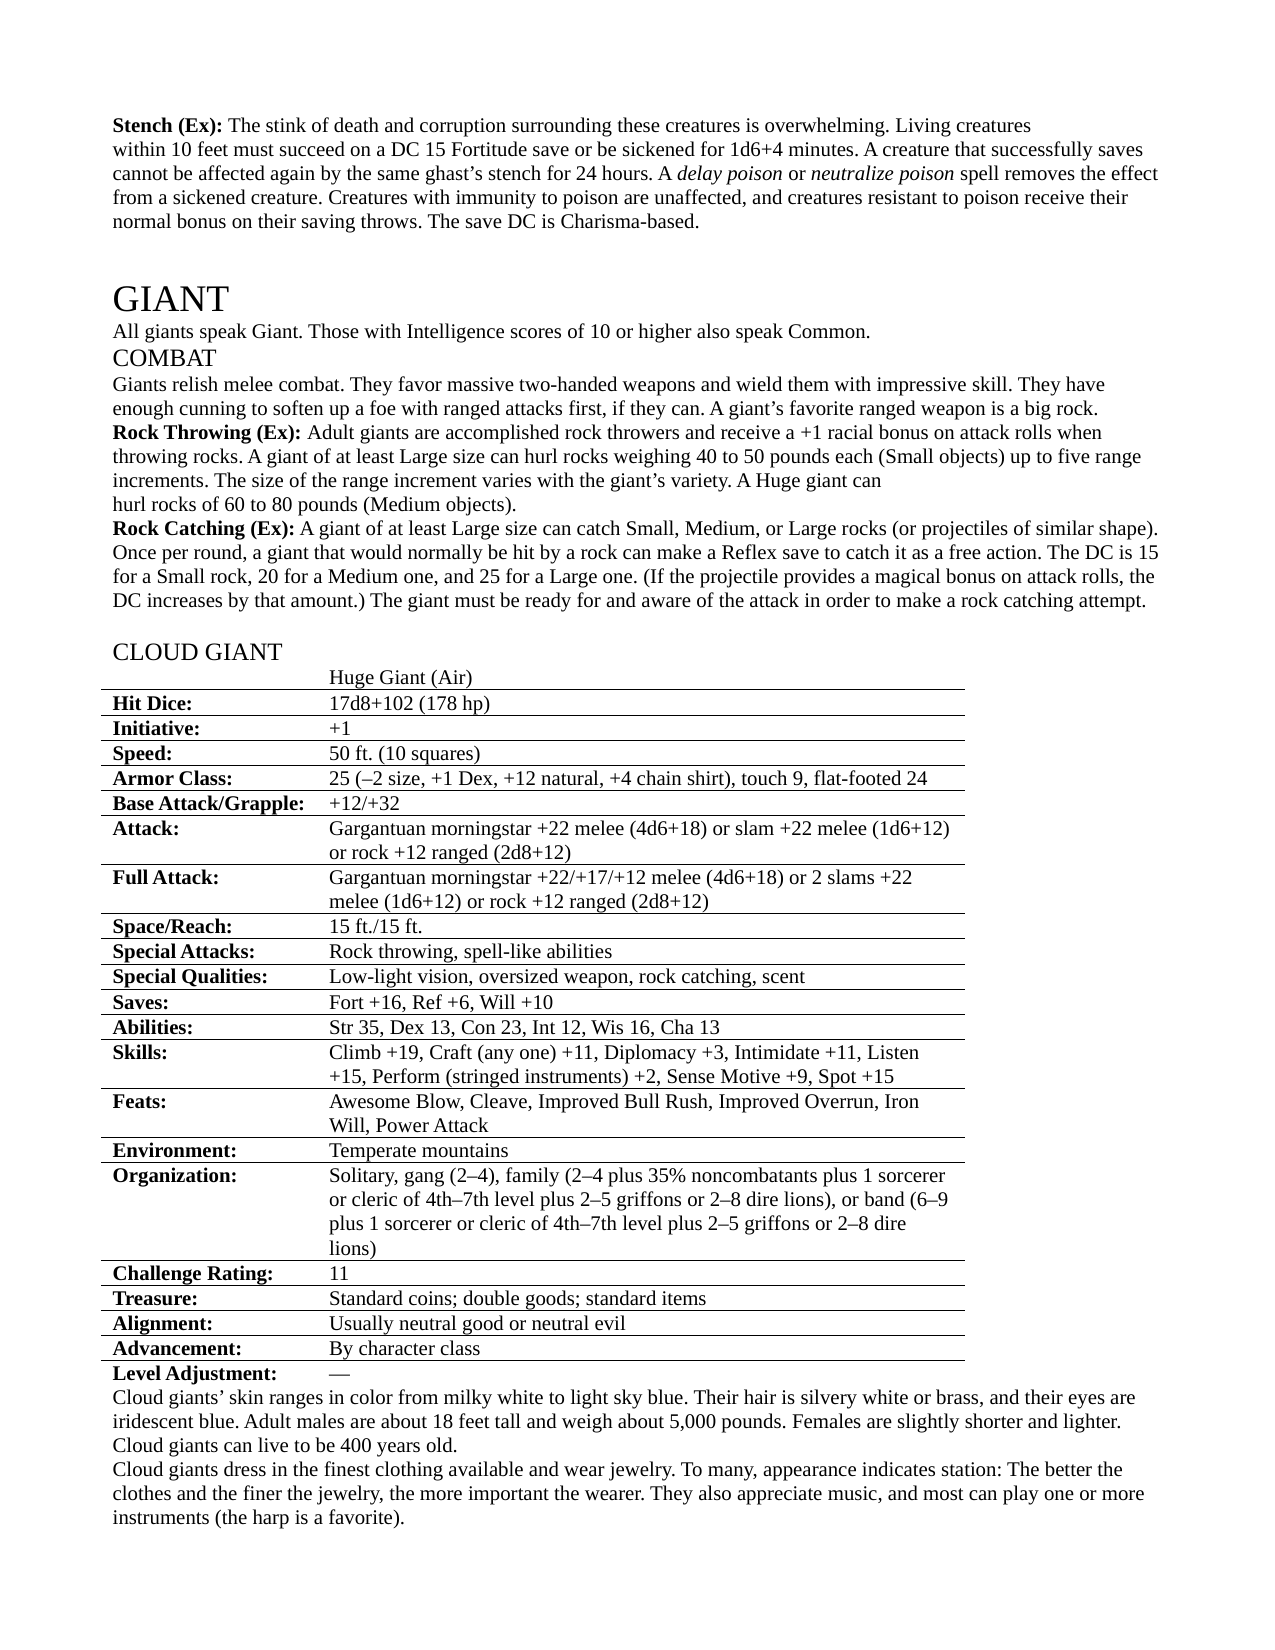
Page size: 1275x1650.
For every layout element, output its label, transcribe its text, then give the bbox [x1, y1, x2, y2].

table_cell Solitary, gang (2–4), family (2–4 plus 35% noncombatants plus 1 sorcerer or cleric of 4th–7th level plus 2–5 griffons or 2–8 dire lions), or band (6–9 plus 1 sorcerer or cleric of 4th–7th level plus 2–5 griffons or 2–8 dire lions) [318, 1163, 965, 1259]
table_cell 15 ft./15 ft. [318, 914, 965, 938]
table_cell — [318, 1361, 965, 1385]
text CLOUD GIANT [112, 637, 1162, 665]
table_cell Space/Reach: [101, 914, 318, 938]
table_cell Special Qualities: [101, 965, 318, 988]
table_cell Standard coins; double goods; standard items [318, 1286, 965, 1310]
table_cell Gargantuan morningstar +22/+17/+12 melee (4d6+18) or 2 slams +22 melee (1d6+12) or rock +12 ranged (2d8+12) [318, 865, 965, 913]
table_cell Temperate mountains [318, 1138, 965, 1162]
text Cloud giants’ skin ranges in color from milky white to light sky blue. Their hair is silvery white or brass, and their eyes are iridescent blue. Adult males are about 18 feet tall and weigh about 5,000 pounds. Females are slightly shorter and lighter. Cloud giants can live to be 400 years old. [112, 1385, 1162, 1457]
table_cell Challenge Rating: [101, 1261, 318, 1284]
table_cell Fort +16, Ref +6, Will +10 [318, 990, 965, 1014]
table_cell 17d8+102 (178 hp) [318, 690, 965, 714]
table_cell Attack: [101, 816, 318, 864]
table_header Huge Giant (Air) [318, 665, 965, 689]
table_cell Skills: [101, 1040, 318, 1088]
table_cell 50 ft. (10 squares) [318, 741, 965, 765]
table_cell Organization: [101, 1163, 318, 1259]
table_cell Awesome Blow, Cleave, Improved Bull Rush, Improved Overrun, Iron Will, Power Attack [318, 1089, 965, 1137]
table_cell +1 [318, 716, 965, 739]
text Rock Throwing (Ex): Adult giants are accomplished rock throwers and receive a +1 racial bonus on attack rolls when throwing rocks. A giant of at least Large size can hurl rocks weighing 40 to 50 pounds each (Small objects) up to five range increments. The size of the range increment varies with the giant’s variety. A Huge giant can [112, 420, 1162, 492]
table_cell By character class [318, 1336, 965, 1360]
table_cell Str 35, Dex 13, Con 23, Int 12, Wis 16, Cha 13 [318, 1015, 965, 1039]
table_cell Base Attack/Grapple: [101, 791, 318, 815]
table_cell Full Attack: [101, 865, 318, 913]
table_cell 11 [318, 1261, 965, 1284]
table_cell Saves: [101, 990, 318, 1014]
text Giants relish melee combat. They favor massive two-handed weapons and wield them with impressive skill. They have enough cunning to soften up a foe with ranged attacks first, if they can. A giant’s favorite ranged weapon is a big rock. [112, 372, 1162, 420]
table_cell Level Adjustment: [101, 1361, 318, 1385]
table_cell Gargantuan morningstar +22 melee (4d6+18) or slam +22 melee (1d6+12) or rock +12 ranged (2d8+12) [318, 816, 965, 864]
table_cell Hit Dice: [101, 690, 318, 714]
text Cloud giants dress in the finest clothing available and wear jewelry. To many, appearance indicates station: The better the clothes and the finer the jewelry, the more important the wearer. They also appreciate music, and most can play one or more instruments (the harp is a favorite). [112, 1457, 1162, 1529]
text GIANT [112, 276, 1162, 319]
text COMBAT [112, 343, 1162, 372]
table_header [101, 665, 318, 689]
table_cell Initiative: [101, 716, 318, 739]
text All giants speak Giant. Those with Intelligence scores of 10 or higher also speak Common. [112, 319, 1162, 343]
text within 10 feet must succeed on a DC 15 Fortitude save or be sickened for 1d6+4 minutes. A creature that successfully saves cannot be affected again by the same ghast’s stench for 24 hours. A delay poison or neutralize poison spell removes the effect from a sickened creature. Creatures with immunity to poison are unaffected, and creatures resistant to poison receive their normal bonus on their saving throws. The save DC is Charisma-based. [112, 137, 1162, 233]
table_cell Armor Class: [101, 766, 318, 790]
table_cell Low-light vision, oversized weapon, rock catching, scent [318, 965, 965, 988]
text Stench (Ex): The stink of death and corruption surrounding these creatures is overwhelming. Living creatures [112, 112, 1162, 137]
table_cell Environment: [101, 1138, 318, 1162]
table_cell 25 (–2 size, +1 Dex, +12 natural, +4 chain shirt), touch 9, flat-footed 24 [318, 766, 965, 790]
table_cell Special Attacks: [101, 939, 318, 963]
text Rock Catching (Ex): A giant of at least Large size can catch Small, Medium, or Large rocks (or projectiles of similar shape). [112, 516, 1162, 540]
table_cell Usually neutral good or neutral evil [318, 1311, 965, 1335]
table_cell Treasure: [101, 1286, 318, 1310]
table_cell +12/+32 [318, 791, 965, 815]
table_cell Feats: [101, 1089, 318, 1137]
table_cell Alignment: [101, 1311, 318, 1335]
text hurl rocks of 60 to 80 pounds (Medium objects). [112, 492, 1162, 516]
table_cell Climb +19, Craft (any one) +11, Diplomacy +3, Intimidate +11, Listen +15, Perform (stringed instruments) +2, Sense Motive +9, Spot +15 [318, 1040, 965, 1088]
table_cell Abilities: [101, 1015, 318, 1039]
table_cell Rock throwing, spell-like abilities [318, 939, 965, 963]
table_cell Speed: [101, 741, 318, 765]
text Once per round, a giant that would normally be hit by a rock can make a Reflex save to catch it as a free action. The DC is 15 for a Small rock, 20 for a Medium one, and 25 for a Large one. (If the projectile provides a magical bonus on attack rolls, the DC increases by that amount.) The giant must be ready for and aware of the attack in order to make a rock catching attempt. [112, 540, 1162, 612]
table_cell Advancement: [101, 1336, 318, 1360]
